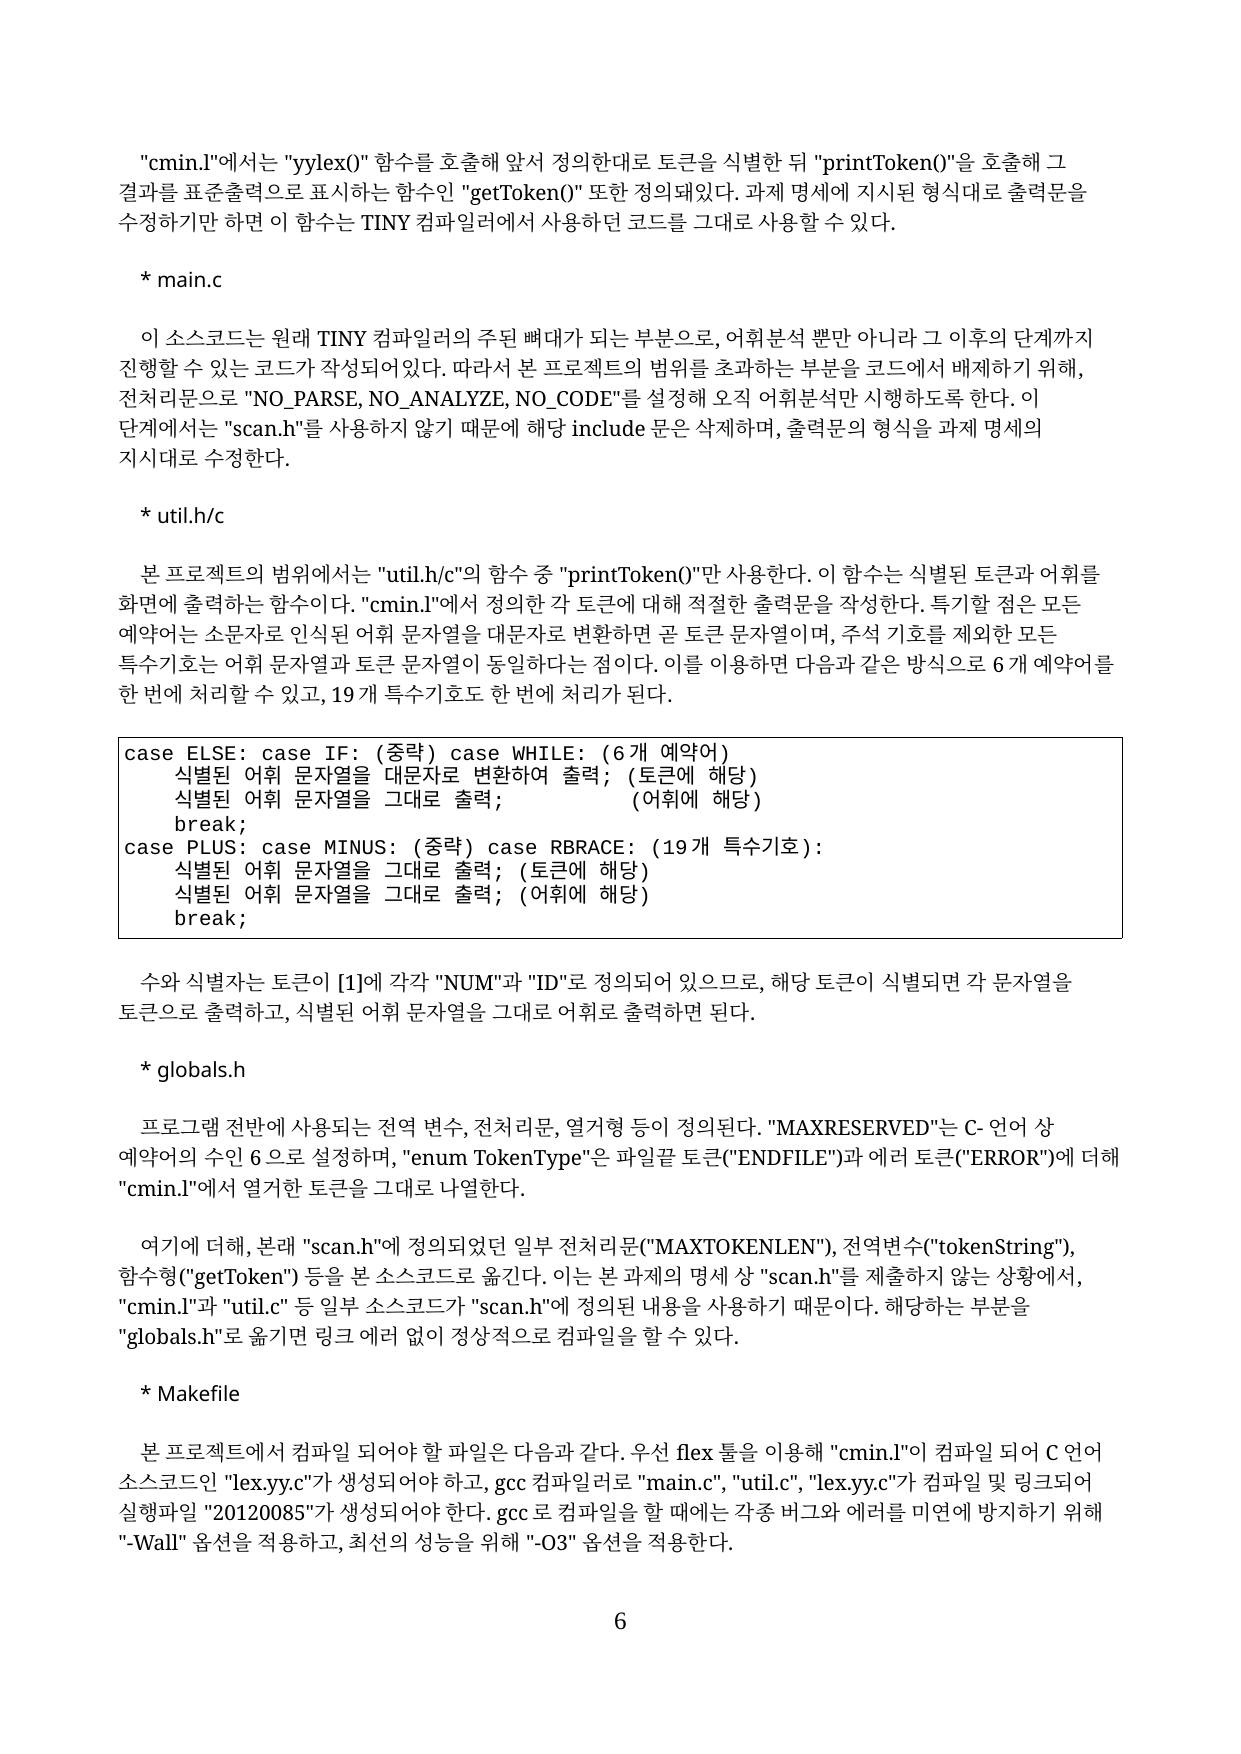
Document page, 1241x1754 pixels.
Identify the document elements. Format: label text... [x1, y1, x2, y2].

text 프로그램 전반에 사용되는 전역 변수, 전처리문, 열거형 등이 정의된다. "MAXRESERVED"는 C- 언어 상 예약어의 수인 6으로 설정하며, "enum TokenType"은 파일끝 토큰("ENDFILE")과 에러 토큰("ERROR")에 더해 "cmin.l"에서 열거한 토큰을 그대로 나열한다. [118, 1112, 1122, 1202]
text 본 프로젝트의 범위에서는 "util.h/c"의 함수 중 "printToken()"만 사용한다. 이 함수는 식별된 토큰과 어휘를 화면에 출력하는 함수이다. "cmin.l"에서 정의한 각 토큰에 대해 적절한 출력문을 작성한다. 특기할 점은 모든 예약어는 소문자로 인식된 어휘 문자열을 대문자로 변환하면 곧 토큰 문자열이며, 주석 기호를 제외한 모든 특수기호는 어휘 문자열과 토큰 문자열이 동일하다는 점이다. 이를 이용하면 다음과 같은 방식으로 6개 예약어를 한 번에 처리할 수 있고, 19개 특수기호도 한 번에 처리가 된다. [118, 558, 1122, 708]
text 여기에 더해, 본래 "scan.h"에 정의되었던 일부 전처리문("MAXTOKENLEN"), 전역변수("tokenString"), 함수형("getToken") 등을 본 소스코드로 옮긴다. 이는 본 과제의 명세 상 "scan.h"를 제출하지 않는 상황에서, "cmin.l"과 "util.c" 등 일부 소스코드가 "scan.h"에 정의된 내용을 사용하기 때문이다. 해당하는 부분을 "globals.h"로 옮기면 링크 에러 없이 정상적으로 컴파일을 할 수 있다. [118, 1231, 1122, 1351]
text * globals.h [118, 1055, 1122, 1083]
text * util.h/c [118, 501, 1122, 529]
text * main.c [118, 265, 1122, 294]
text 본 프로젝트에서 컴파일 되어야 할 파일은 다음과 같다. 우선 flex 툴을 이용해 "cmin.l"이 컴파일 되어 C 언어 소스코드인 "lex.yy.c"가 생성되어야 하고, gcc 컴파일러로 "main.c", "util.c", "lex.yy.c"가 컴파일 및 링크되어 실행파일 "20120085"가 생성되어야 한다. gcc로 컴파일을 할 때에는 각종 버그와 에러를 미연에 방지하기 위해 "-Wall" 옵션을 적용하고, 최선의 성능을 위해 "-O3" 옵션을 적용한다. [118, 1436, 1122, 1557]
text * Makefile [118, 1379, 1122, 1408]
text "cmin.l"에서는 "yylex()" 함수를 호출해 앞서 정의한대로 토큰을 식별한 뒤 "printToken()"을 호출해 그 결과를 표준출력으로 표시하는 함수인 "getToken()" 또한 정의돼있다. 과제 명세에 지시된 형식대로 출력문을 수정하기만 하면 이 함수는 TINY 컴파일러에서 사용하던 코드를 그대로 사용할 수 있다. [118, 147, 1122, 237]
table_header case ELSE: case IF: (중략) case WHILE: (6개 예약어) 식별된 어휘 문자열을 대문자로 변환하여 출력; (토큰에 해당) 식별된 어휘 문자열을 그대로 출력; (어휘에 해당) break; case PLUS: case MINUS: (중략) case RBRACE: (19개 특수기호): 식별된 어휘 문자열을 그대로 출력; (토큰에 해당) 식별된 어휘 문자열을 그대로 출력; (어휘에 해당) break; [119, 738, 1122, 938]
text 수와 식별자는 토큰이 [1]에 각각 "NUM"과 "ID"로 정의되어 있으므로, 해당 토큰이 식별되면 각 문자열을 토큰으로 출력하고, 식별된 어휘 문자열을 그대로 어휘로 출력하면 된다. [118, 966, 1122, 1026]
text 이 소스코드는 원래 TINY 컴파일러의 주된 뼈대가 되는 부분으로, 어휘분석 뿐만 아니라 그 이후의 단계까지 진행할 수 있는 코드가 작성되어있다. 따라서 본 프로젝트의 범위를 초과하는 부분을 코드에서 배제하기 위해, 전처리문으로 "NO_PARSE, NO_ANALYZE, NO_CODE"를 설정해 오직 어휘분석만 시행하도록 한다. 이 단계에서는 "scan.h"를 사용하지 않기 때문에 해당 include문은 삭제하며, 출력문의 형식을 과제 명세의 지시대로 수정한다. [118, 322, 1122, 473]
